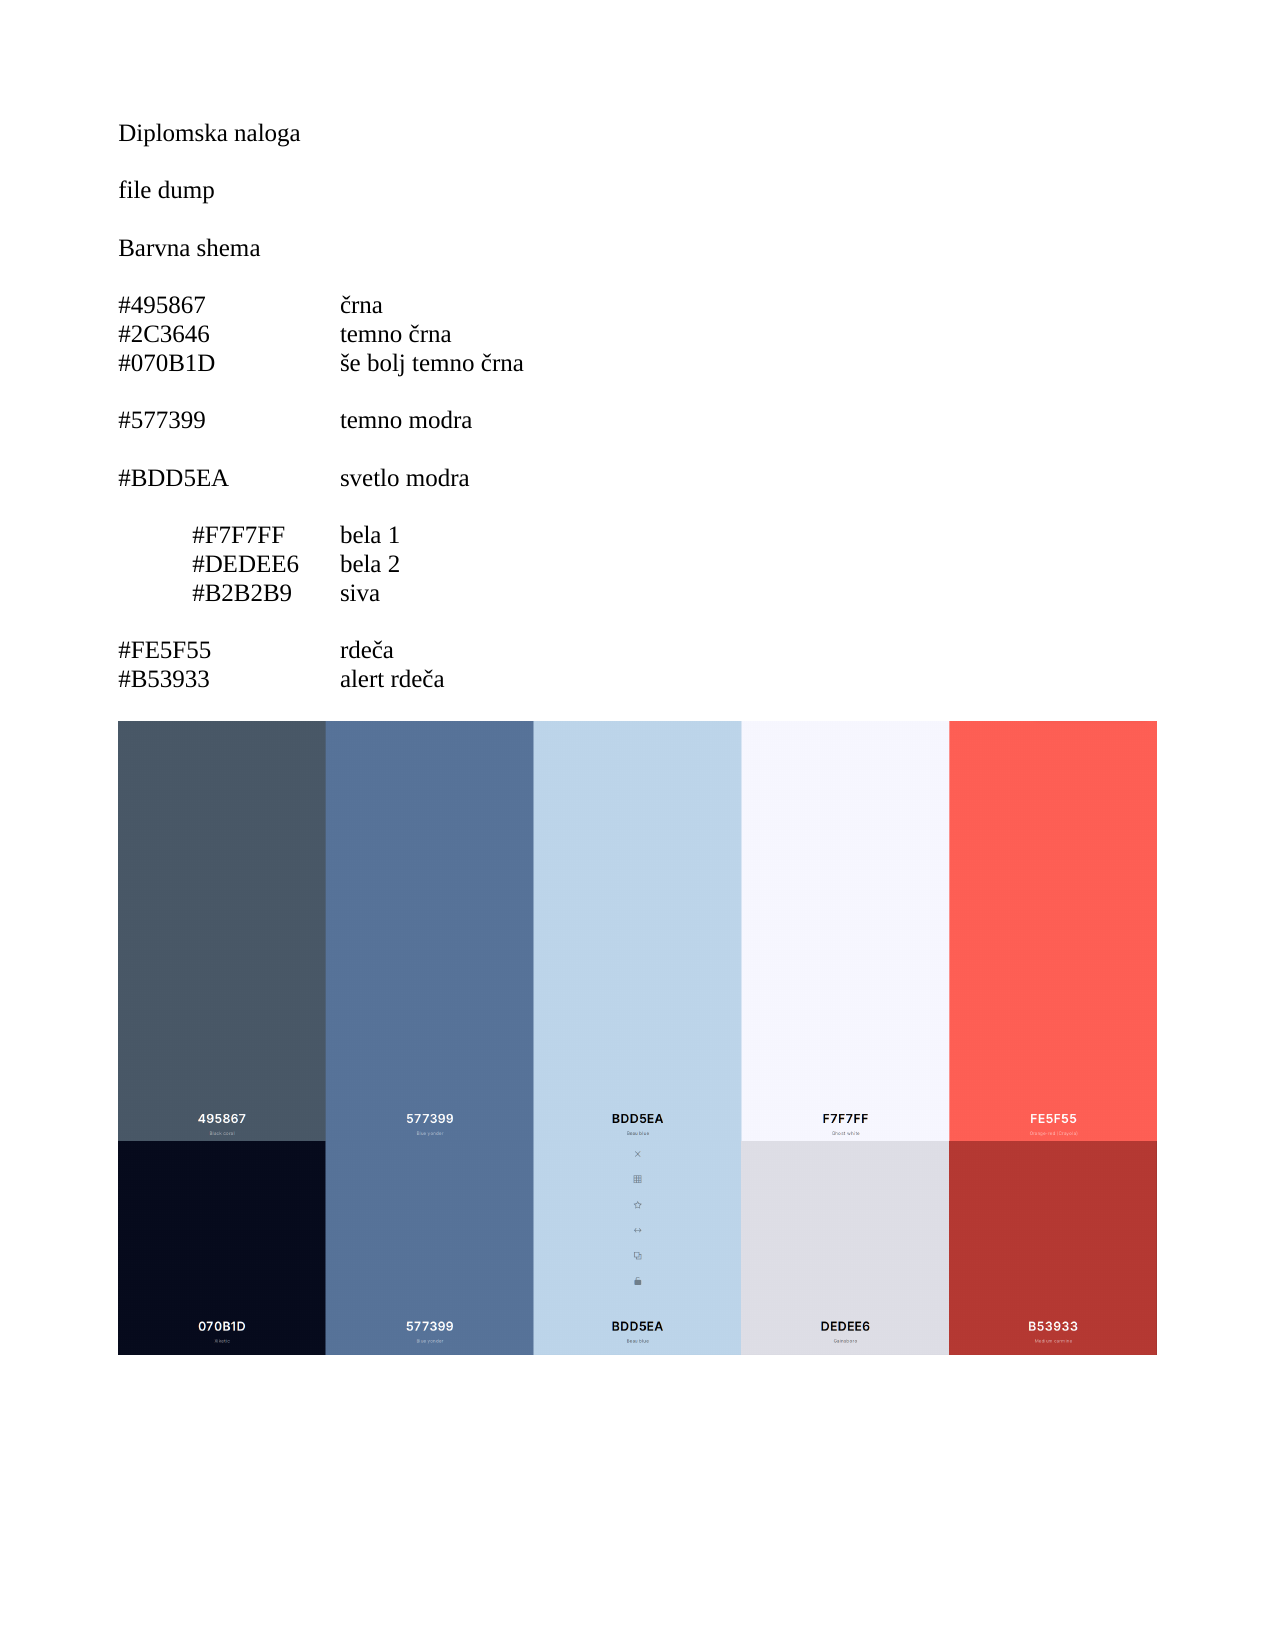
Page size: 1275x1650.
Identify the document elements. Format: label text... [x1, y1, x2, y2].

text #BDD5EA svetlo modra [118, 463, 1157, 492]
text file dump [118, 176, 1157, 204]
text #FE5F55 rdeča [118, 636, 1157, 664]
text #070B1D še bolj temno črna [118, 348, 1157, 377]
text #577399 temno modra [118, 406, 1157, 434]
text Barvna shema [118, 233, 1157, 262]
text #B53933 alert rdeča [118, 664, 1157, 693]
picture [118, 721, 1157, 1355]
text #DEDEE6 bela 2 [118, 549, 1157, 578]
text #F7F7FF bela 1 [118, 521, 1157, 549]
text Diplomska naloga [118, 118, 1157, 147]
text #2C3646 temno črna [118, 319, 1157, 348]
text #B2B2B9 siva [118, 578, 1157, 607]
text #495867 črna [118, 291, 1157, 319]
